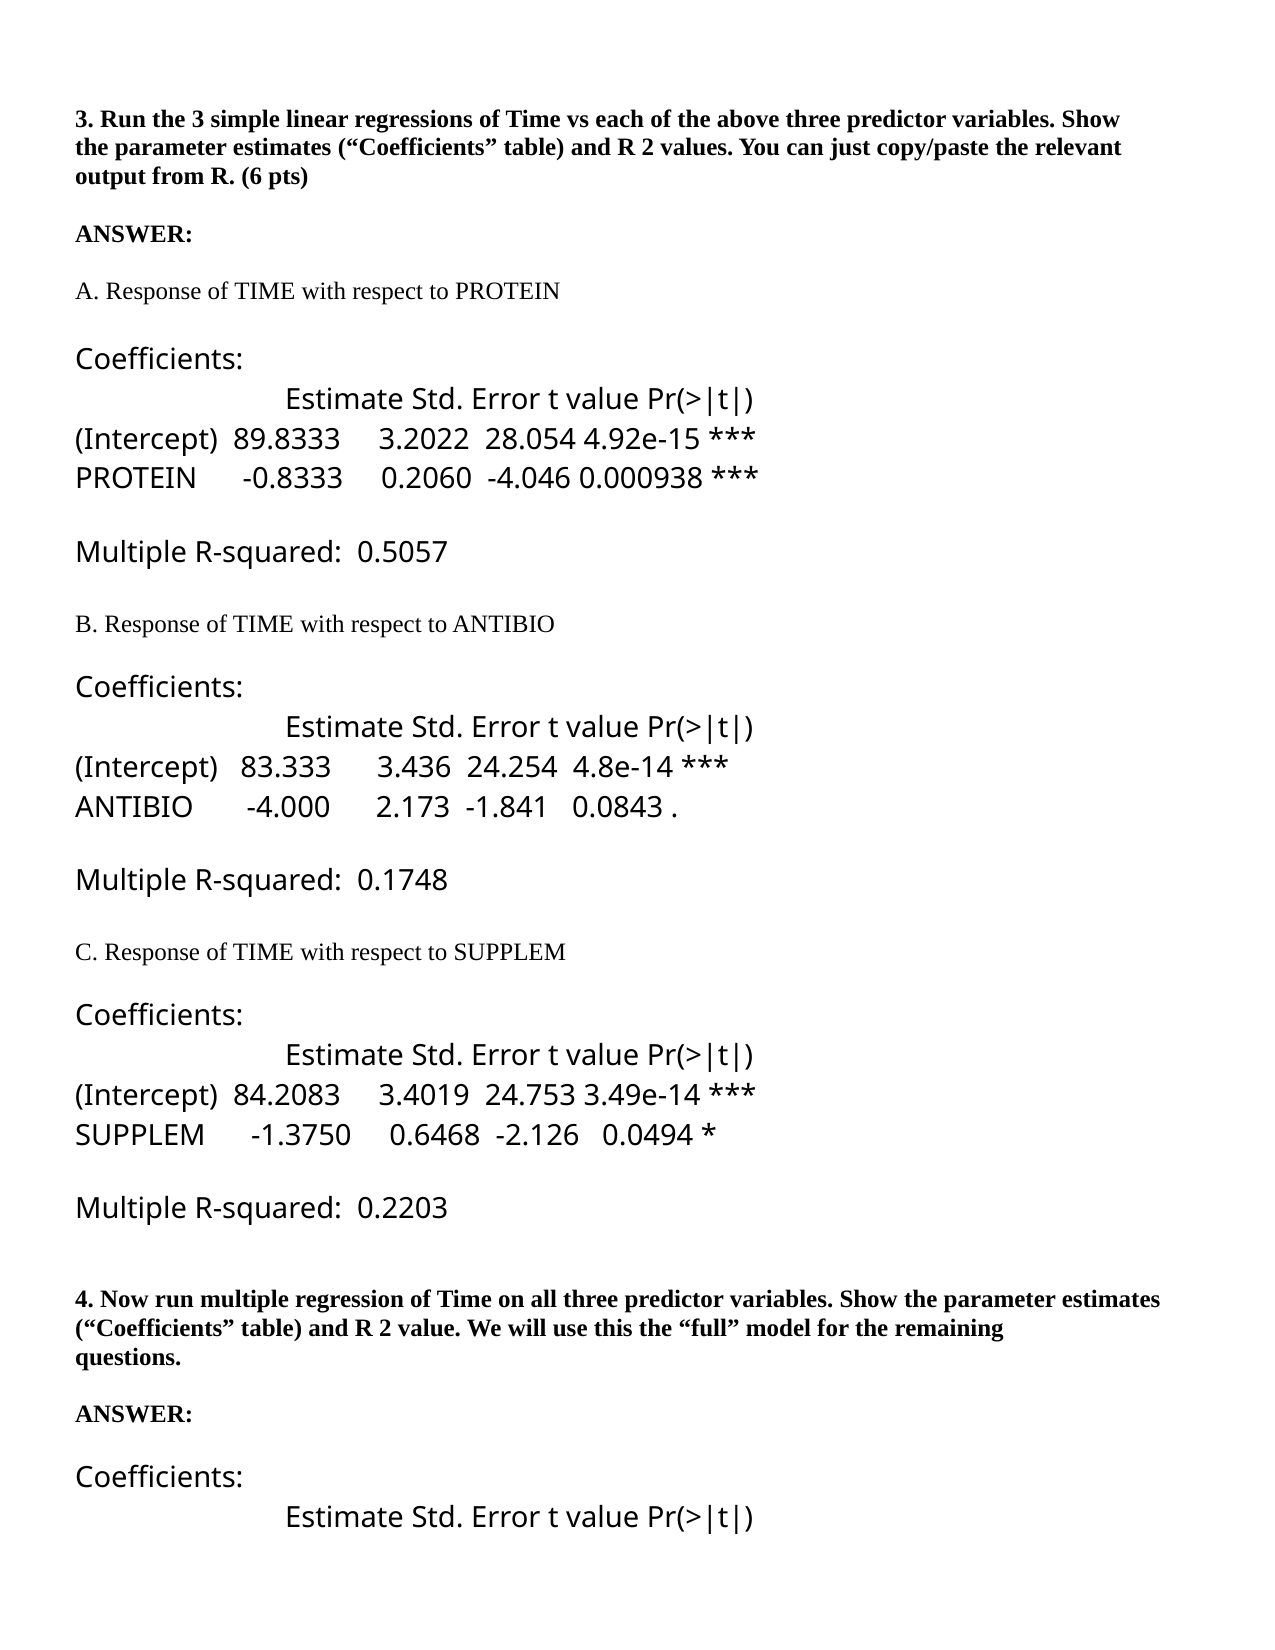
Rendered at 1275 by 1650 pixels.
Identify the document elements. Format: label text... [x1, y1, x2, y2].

text the parameter estimates (“Coefficients” table) and R 2 values. You can just copy/paste the relevant [75, 132, 1200, 161]
text B. Response of TIME with respect to ANTIBIO [75, 609, 1200, 638]
text PROTEIN -0.8333 0.2060 -4.046 0.000938 *** [75, 458, 1200, 497]
text ANSWER: [75, 219, 1200, 247]
text Estimate Std. Error t value Pr(>|t|) [75, 706, 1200, 746]
text 3. Run the 3 simple linear regressions of Time vs each of the above three predictor variables. Show [75, 104, 1200, 132]
text Coefficients: [75, 338, 1200, 378]
text Coefficients: [75, 667, 1200, 706]
text (Intercept) 84.2083 3.4019 24.753 3.49e-14 *** [75, 1074, 1200, 1114]
text ANSWER: [75, 1399, 1200, 1428]
text (“Coefficients” table) and R 2 value. We will use this the “full” model for the remaining [75, 1313, 1200, 1342]
text Estimate Std. Error t value Pr(>|t|) [75, 378, 1200, 418]
text ANTIBIO -4.000 2.173 -1.841 0.0843 . [75, 786, 1200, 826]
text output from R. (6 pts) [75, 161, 1200, 190]
text Estimate Std. Error t value Pr(>|t|) [75, 1034, 1200, 1074]
text Multiple R-squared: 0.2203 [75, 1187, 1200, 1227]
text Coefficients: [75, 994, 1200, 1034]
text Multiple R-squared: 0.5057 [75, 531, 1200, 571]
text questions. [75, 1342, 1200, 1371]
text Multiple R-squared: 0.1748 [75, 859, 1200, 899]
text SUPPLEM -1.3750 0.6468 -2.126 0.0494 * [75, 1114, 1200, 1153]
text A. Response of TIME with respect to PROTEIN [75, 276, 1200, 305]
text (Intercept) 89.8333 3.2022 28.054 4.92e-15 *** [75, 418, 1200, 458]
text Estimate Std. Error t value Pr(>|t|) [75, 1496, 1200, 1536]
text (Intercept) 83.333 3.436 24.254 4.8e-14 *** [75, 746, 1200, 786]
text C. Response of TIME with respect to SUPPLEM [75, 937, 1200, 966]
text 4. Now run multiple regression of Time on all three predictor variables. Show the parameter estimates [75, 1284, 1200, 1313]
text Coefficients: [75, 1457, 1200, 1496]
